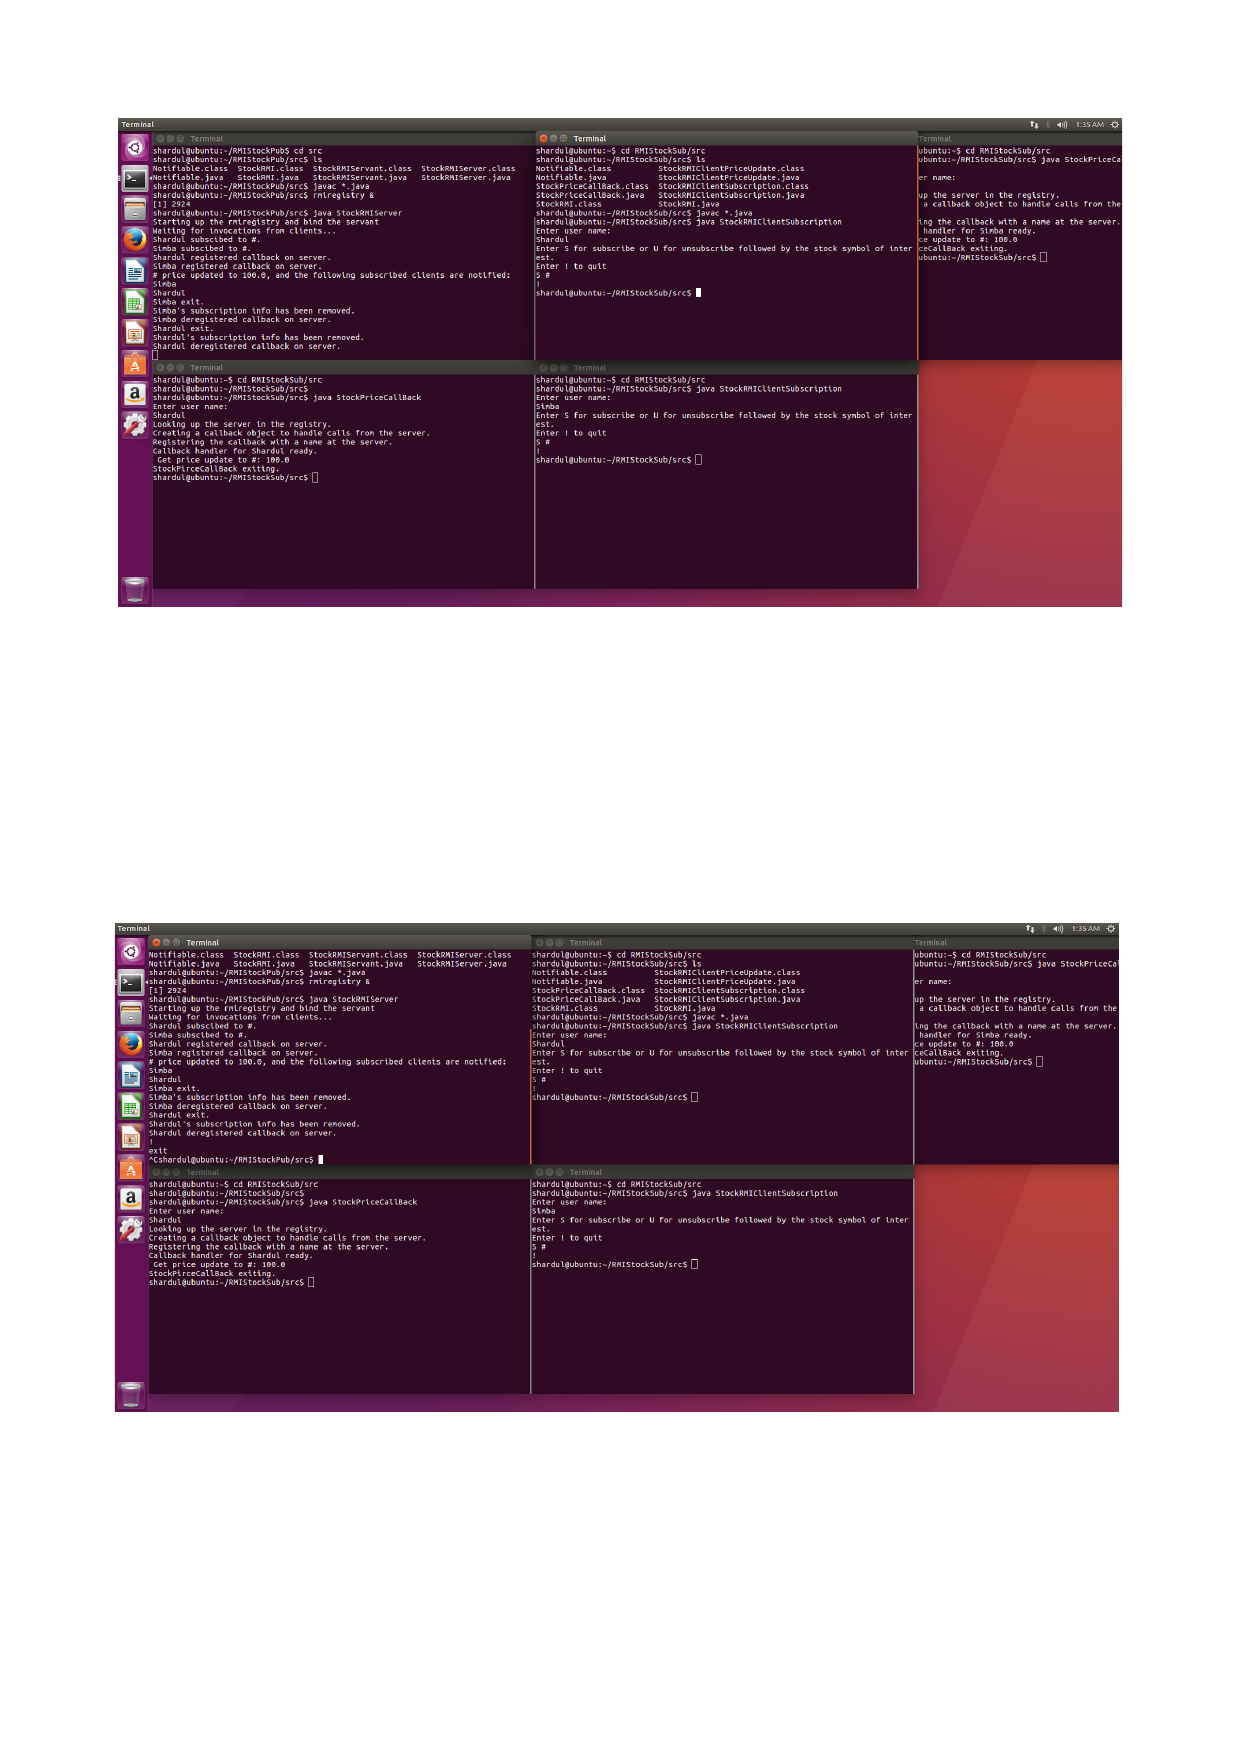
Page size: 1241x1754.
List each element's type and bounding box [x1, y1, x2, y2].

picture [118, 118, 1123, 607]
picture [114, 923, 1119, 1412]
